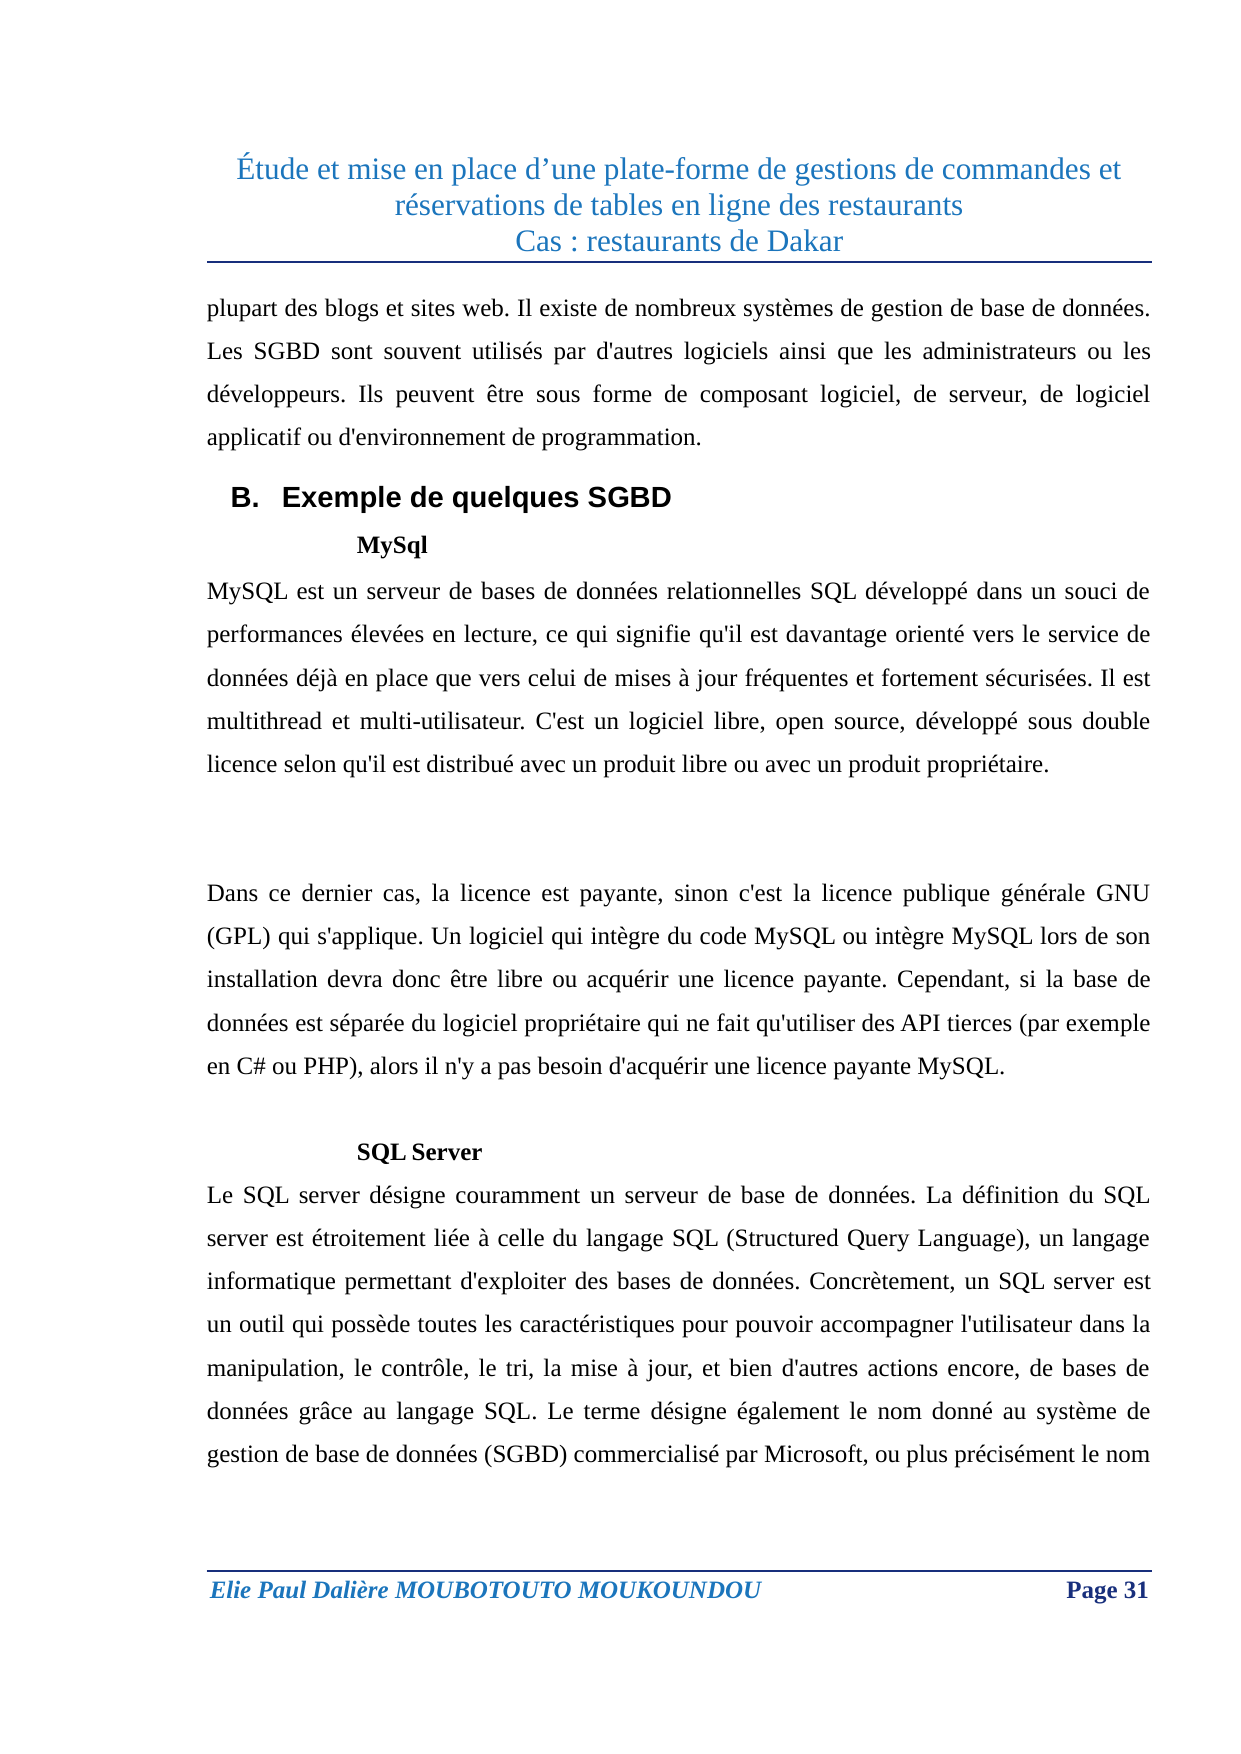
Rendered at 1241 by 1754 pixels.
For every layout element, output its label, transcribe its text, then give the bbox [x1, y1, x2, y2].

text MySql [207, 526, 1152, 560]
text plupart des blogs et sites web. Il existe de nombreux systèmes de gestion de base de données. Les SGBD sont souvent utilisés par d'autres logiciels ainsi que les administrateurs ou les développeurs. Ils peuvent être sous forme de composant logiciel, de serveur, de logiciel applicatif ou d'environnement de programmation. [207, 293, 1152, 451]
subtitle Exemple de quelques SGBD [230, 480, 1152, 514]
text SQL Server [207, 1137, 1152, 1166]
text MySQL est un serveur de bases de données relationnelles SQL développé dans un souci de performances élevées en lecture, ce qui signifie qu'il est davantage orienté vers le service de données déjà en place que vers celui de mises à jour fréquentes et fortement sécurisées. Il est multithread et multi-utilisateur. C'est un logiciel libre, open source, développé sous double licence selon qu'il est distribué avec un produit libre ou avec un produit propriétaire. [207, 576, 1152, 778]
text Dans ce dernier cas, la licence est payante, sinon c'est la licence publique générale GNU (GPL) qui s'applique. Un logiciel qui intègre du code MySQL ou intègre MySQL lors de son installation devra donc être libre ou acquérir une licence payante. Cependant, si la base de données est séparée du logiciel propriétaire qui ne fait qu'utiliser des API tierces (par exemple en C# ou PHP), alors il n'y a pas besoin d'acquérir une licence payante MySQL. [207, 878, 1152, 1079]
text Le SQL server désigne couramment un serveur de base de données. La définition du SQL server est étroitement liée à celle du langage SQL (Structured Query Language), un langage informatique permettant d'exploiter des bases de données. Concrètement, un SQL server est un outil qui possède toutes les caractéristiques pour pouvoir accompagner l'utilisateur dans la manipulation, le contrôle, le tri, la mise à jour, et bien d'autres actions encore, de bases de données grâce au langage SQL. Le terme désigne également le nom donné au système de gestion de base de données (SGBD) commercialisé par Microsoft, ou plus précisément le nom [207, 1180, 1152, 1468]
